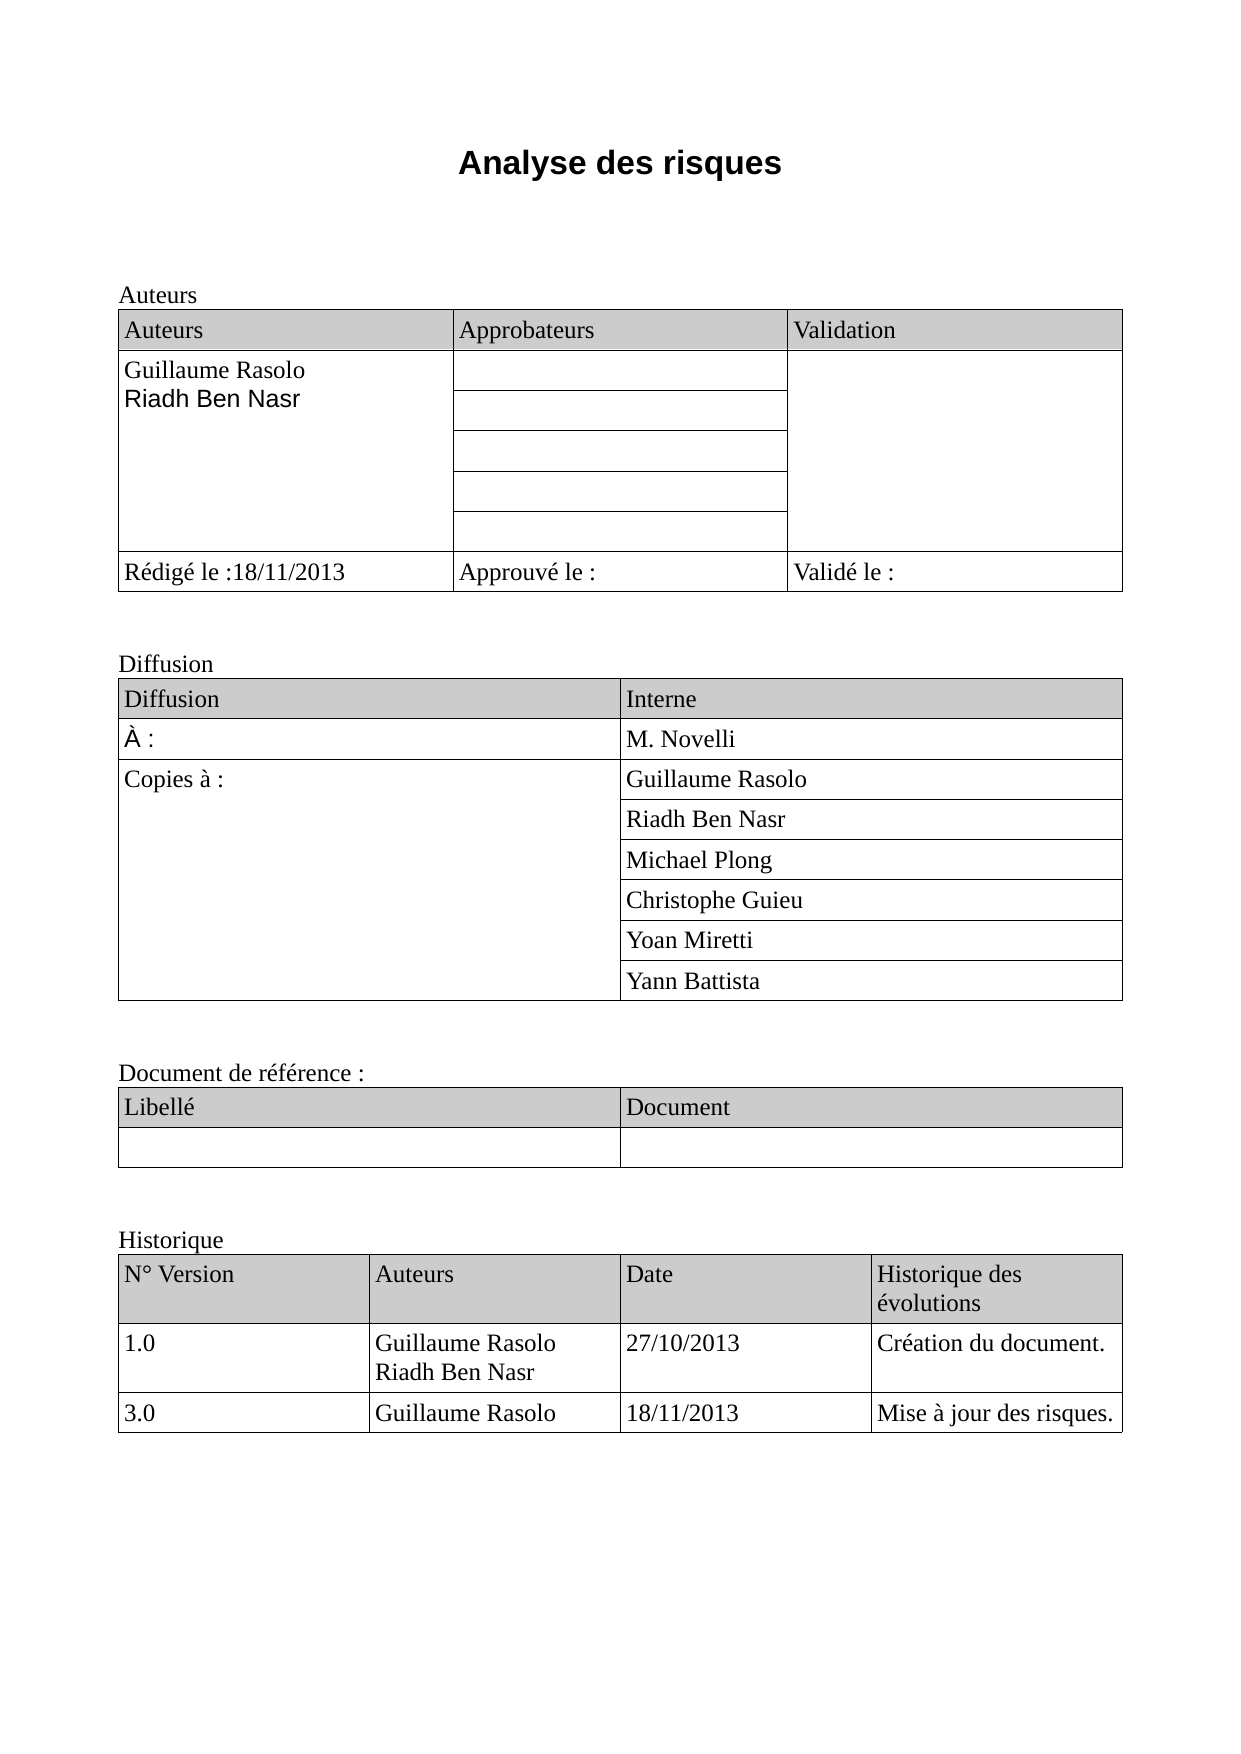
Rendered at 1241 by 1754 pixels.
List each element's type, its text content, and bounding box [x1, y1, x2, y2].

table_cell Copies à : [119, 760, 620, 1000]
table_cell [621, 1128, 1122, 1167]
text Auteurs [118, 281, 1122, 309]
text Document de référence : [118, 1058, 1122, 1087]
table_header Interne [621, 679, 1122, 718]
table_cell Riadh Ben Nasr [621, 800, 1122, 839]
table_cell 18/11/2013 [621, 1393, 871, 1432]
table_cell Michael Plong [621, 840, 1122, 879]
table_header Approbateurs [454, 310, 787, 349]
table_header N° Version [119, 1255, 369, 1323]
table_cell Validé le : [788, 552, 1122, 591]
table_cell 1.0 [119, 1324, 369, 1392]
table_header Validation [788, 310, 1122, 349]
table_cell Guillaume Rasolo Riadh Ben Nasr [119, 351, 453, 551]
table_cell Mise à jour des risques. [872, 1393, 1122, 1432]
subtitle Analyse des risques [118, 143, 1122, 182]
table_cell [454, 351, 787, 390]
table_cell À : [119, 719, 620, 758]
table_cell Création du document. [872, 1324, 1122, 1392]
table_header Auteurs [119, 310, 453, 349]
table_cell Approuvé le : [454, 552, 787, 591]
table_header Historique des évolutions [872, 1255, 1122, 1323]
table_cell Christophe Guieu [621, 880, 1122, 920]
table_cell [119, 1128, 620, 1167]
table_cell Guillaume Rasolo [621, 760, 1122, 799]
table_cell Rédigé le :18/11/2013 [119, 552, 453, 591]
table_cell Guillaume Rasolo Riadh Ben Nasr [370, 1324, 620, 1392]
table_cell [788, 351, 1122, 551]
table_cell [454, 391, 787, 430]
table_cell [454, 472, 787, 511]
table_header Libellé [119, 1088, 620, 1127]
table_cell [454, 431, 787, 471]
table_header Document [621, 1088, 1122, 1127]
table_header Date [621, 1255, 871, 1323]
text Historique [118, 1225, 1122, 1254]
table_cell M. Novelli [621, 719, 1122, 758]
table_cell 3.0 [119, 1393, 369, 1432]
table_cell 27/10/2013 [621, 1324, 871, 1392]
table_cell Yoan Miretti [621, 921, 1122, 960]
table_cell [454, 512, 787, 551]
text Diffusion [118, 649, 1122, 678]
table_cell Guillaume Rasolo [370, 1393, 620, 1432]
table_header Auteurs [370, 1255, 620, 1323]
table_cell Yann Battista [621, 961, 1122, 1000]
table_header Diffusion [119, 679, 620, 718]
